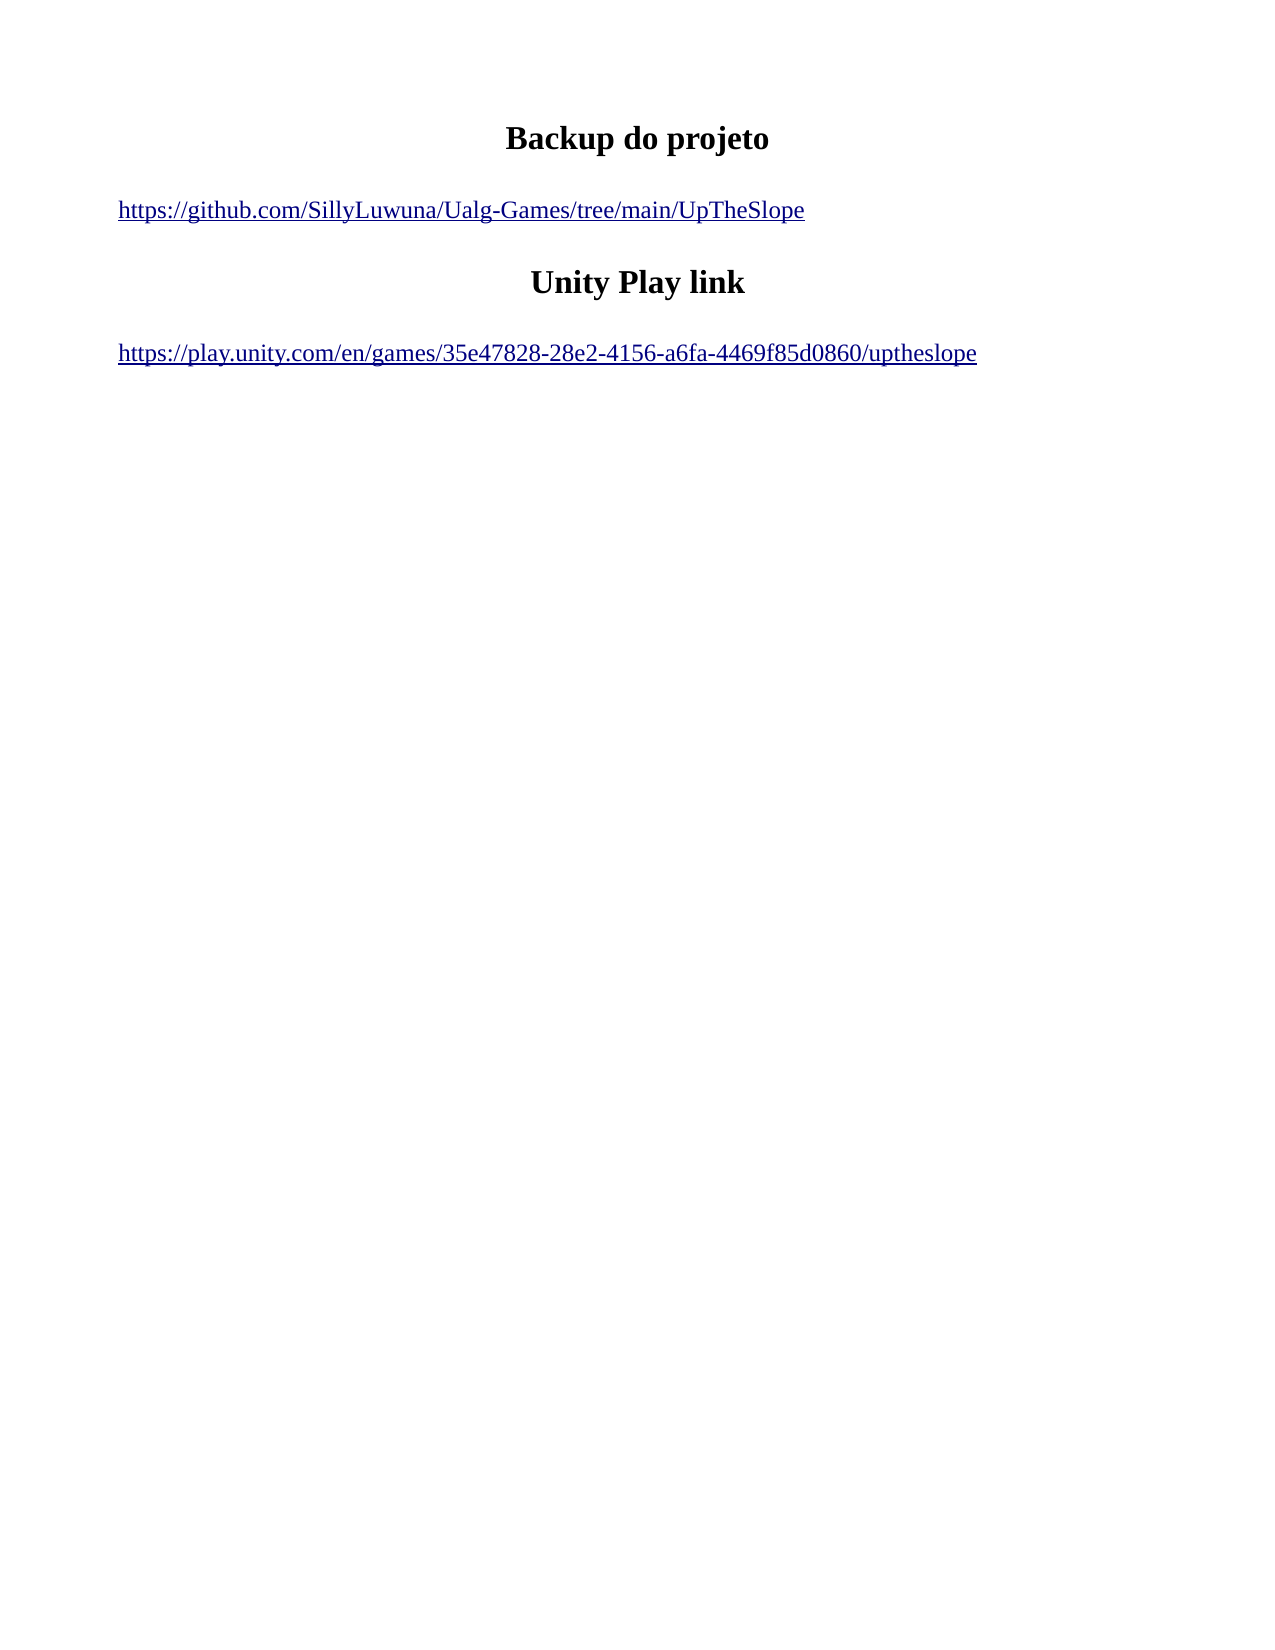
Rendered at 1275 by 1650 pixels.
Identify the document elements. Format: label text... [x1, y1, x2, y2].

text https://github.com/SillyLuwuna/Ualg-Games/tree/main/UpTheSlope [118, 195, 1157, 223]
text https://play.unity.com/en/games/35e47828-28e2-4156-a6fa-4469f85d0860/uptheslope [118, 338, 1157, 367]
text Unity Play link [118, 262, 1157, 300]
text Backup do projeto [118, 118, 1157, 156]
